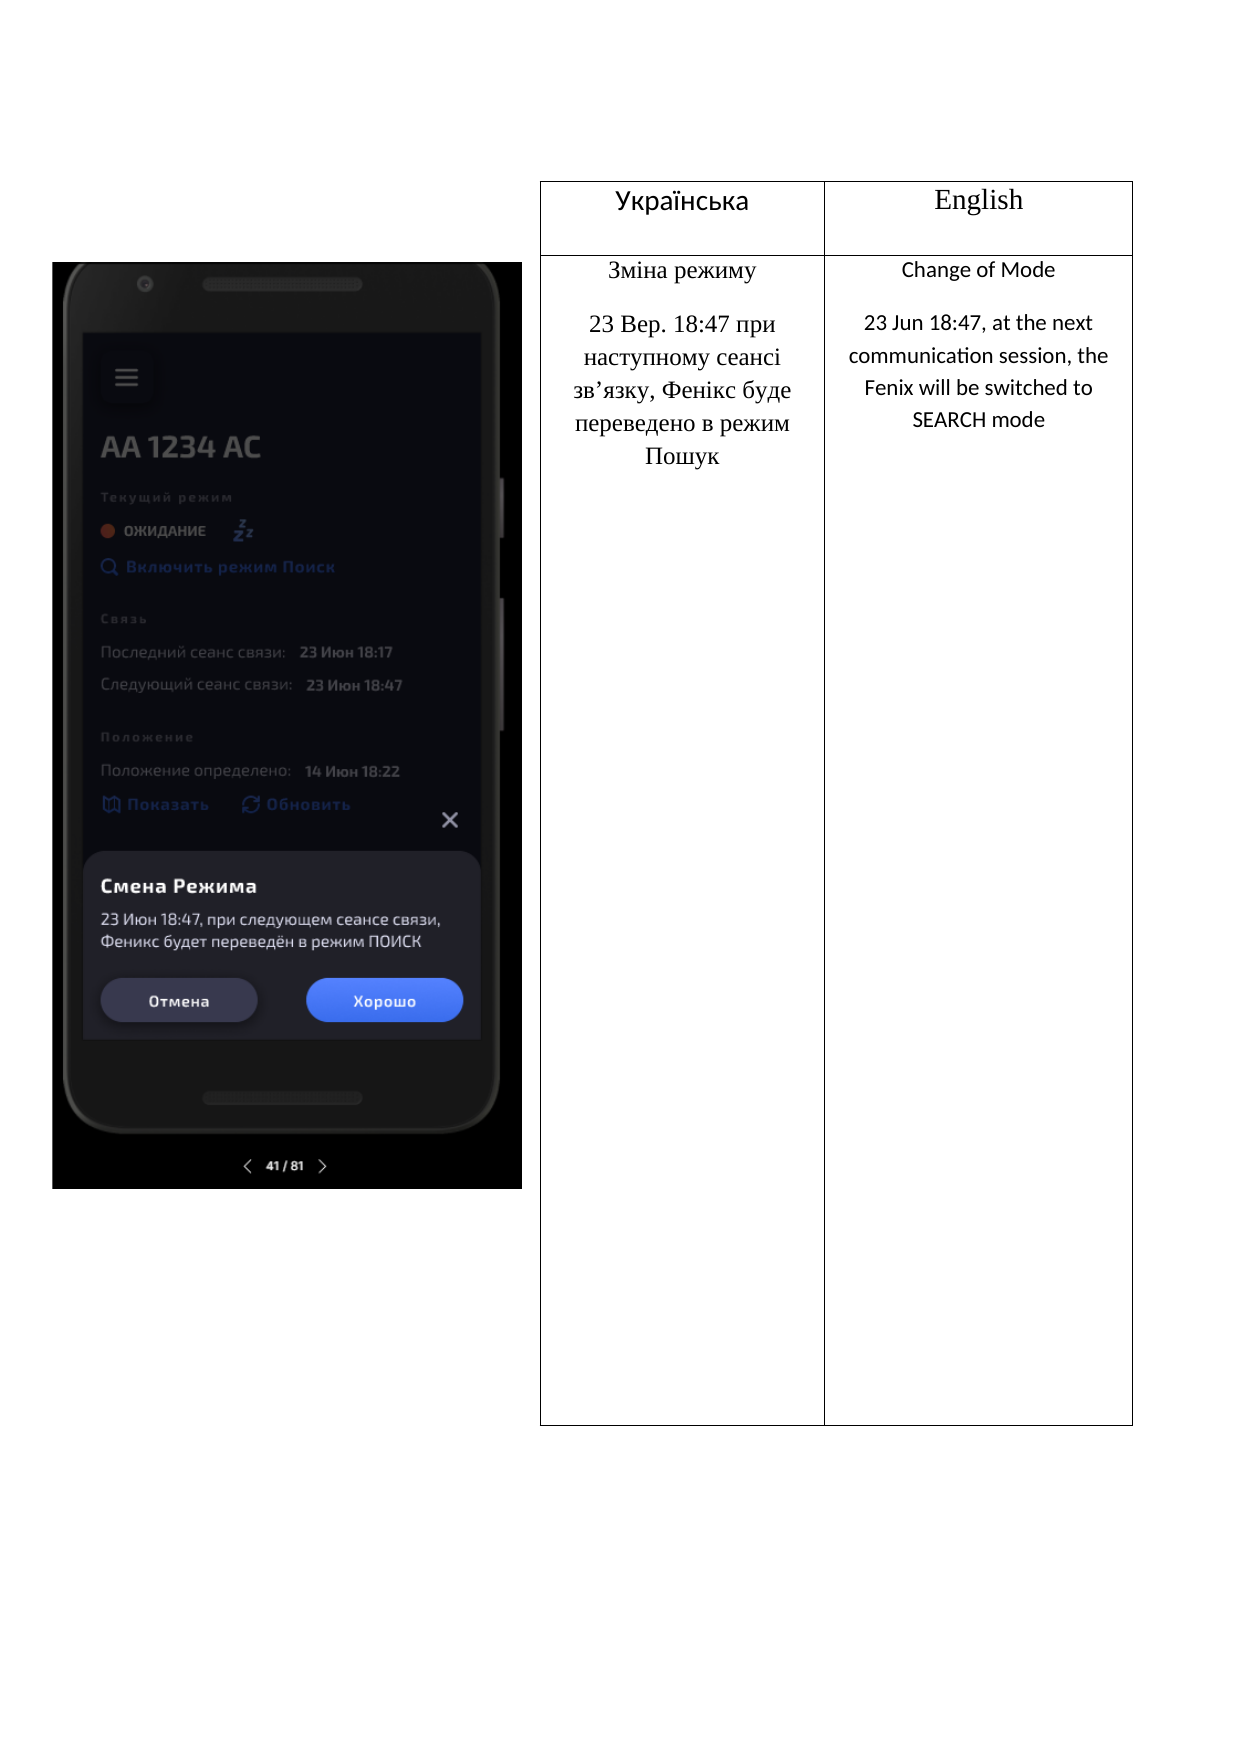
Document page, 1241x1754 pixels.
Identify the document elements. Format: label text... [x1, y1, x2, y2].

table_cell Change of Mode 23 Jun 18:47, at the next communication session, the Fenix will be switched to SEARCH mode [825, 256, 1132, 1424]
table_cell Зміна режиму 23 Вер. 18:47 при наступному сеансі зв’язку, Фенікс буде переведено в режим Пошук [541, 256, 824, 1424]
table_header Українська [541, 182, 824, 254]
table_header English [825, 182, 1132, 254]
picture [52, 262, 522, 1189]
